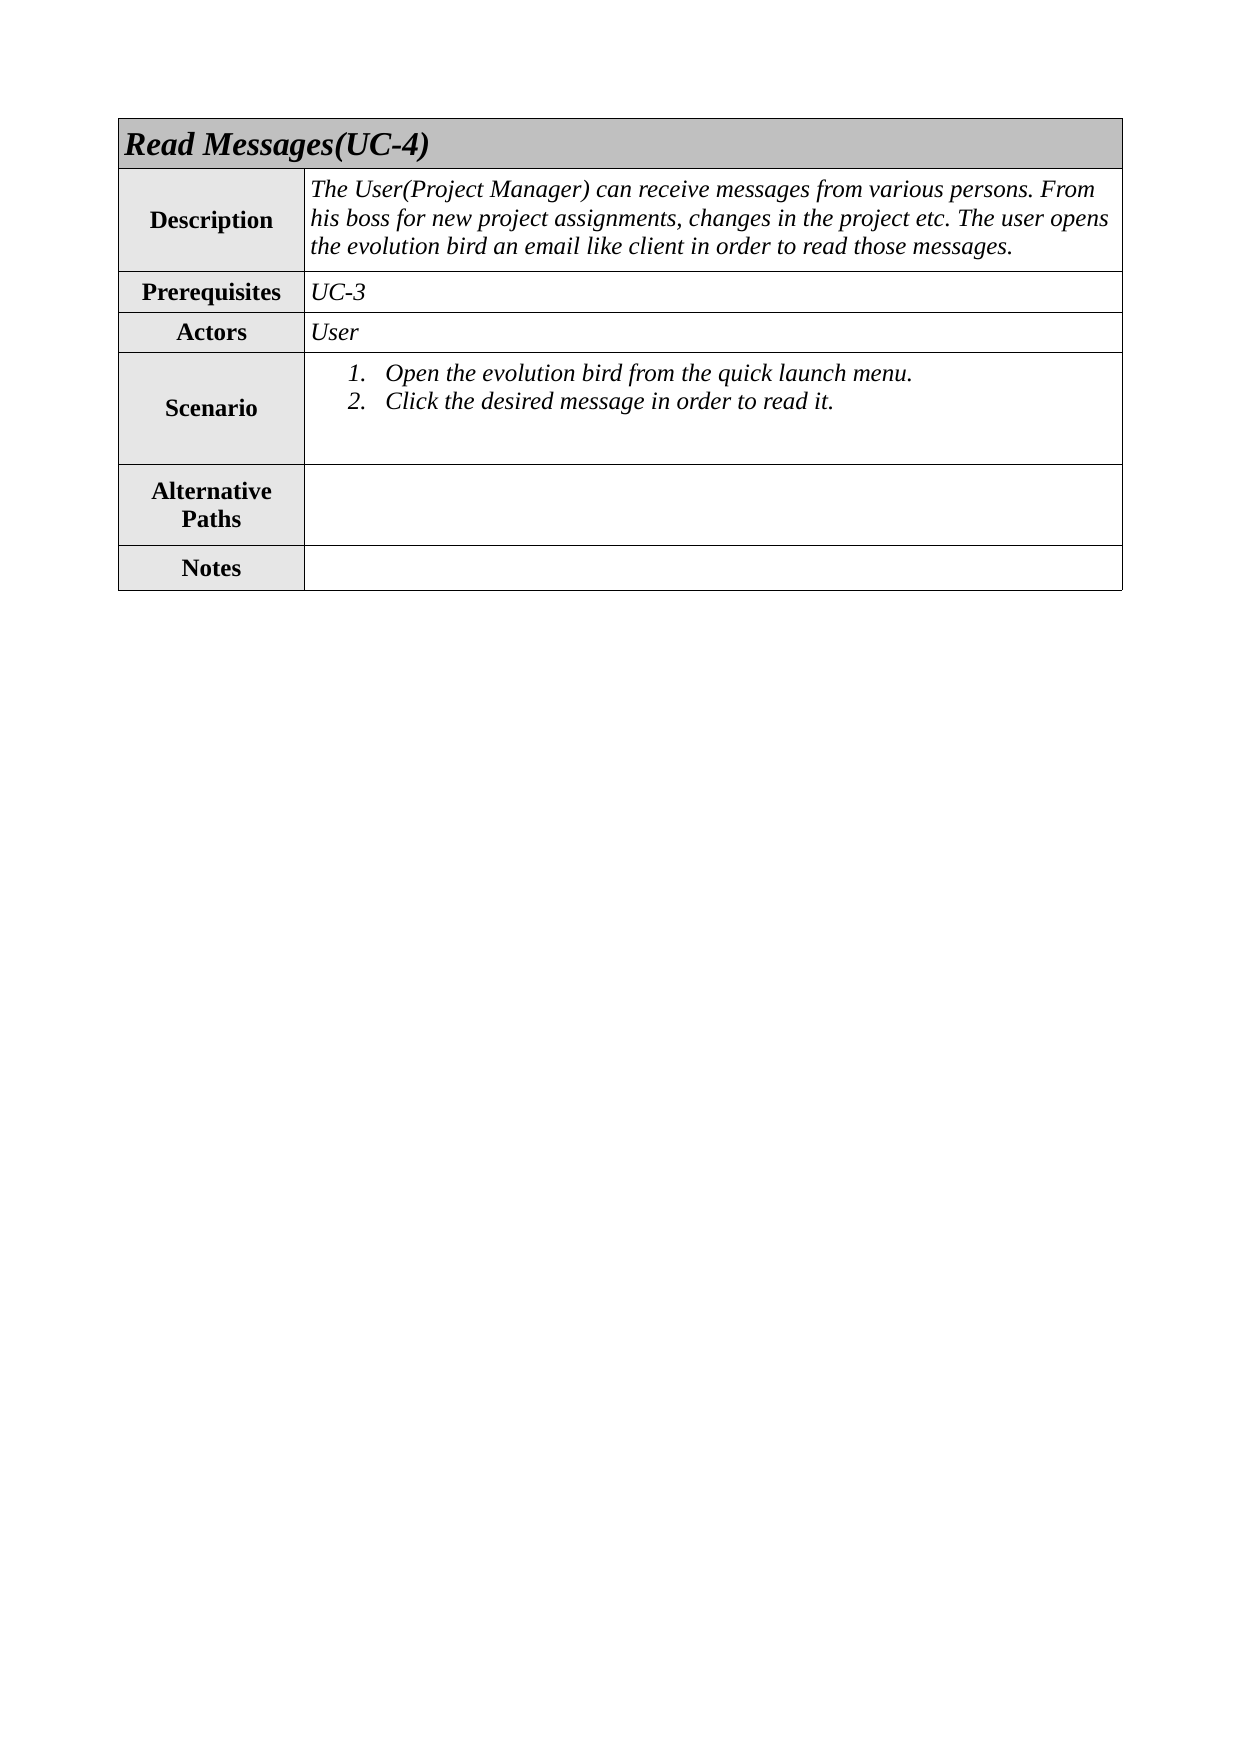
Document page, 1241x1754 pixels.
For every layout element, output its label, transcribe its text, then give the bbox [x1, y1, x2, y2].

table_cell Scenario [119, 353, 304, 464]
table_cell Actors [119, 313, 304, 352]
table_cell Open the evolution bird from the quick launch menu. Click the desired message in order to read it. [305, 353, 1122, 464]
table_cell The User(Project Manager) can receive messages from various persons. From his boss for new project assignments, changes in the project etc. The user opens the evolution bird an email like client in order to read those messages. [305, 169, 1122, 271]
table_cell [305, 546, 1122, 590]
table_cell Alternative Paths [119, 465, 304, 545]
table_cell Prerequisites [119, 272, 304, 312]
table_cell Description [119, 169, 304, 271]
table_cell User [305, 313, 1122, 352]
table_cell [305, 465, 1122, 545]
table_cell Notes [119, 546, 304, 590]
table_cell UC-3 [305, 272, 1122, 312]
table_header Read Messages(UC-4) [119, 119, 1122, 168]
